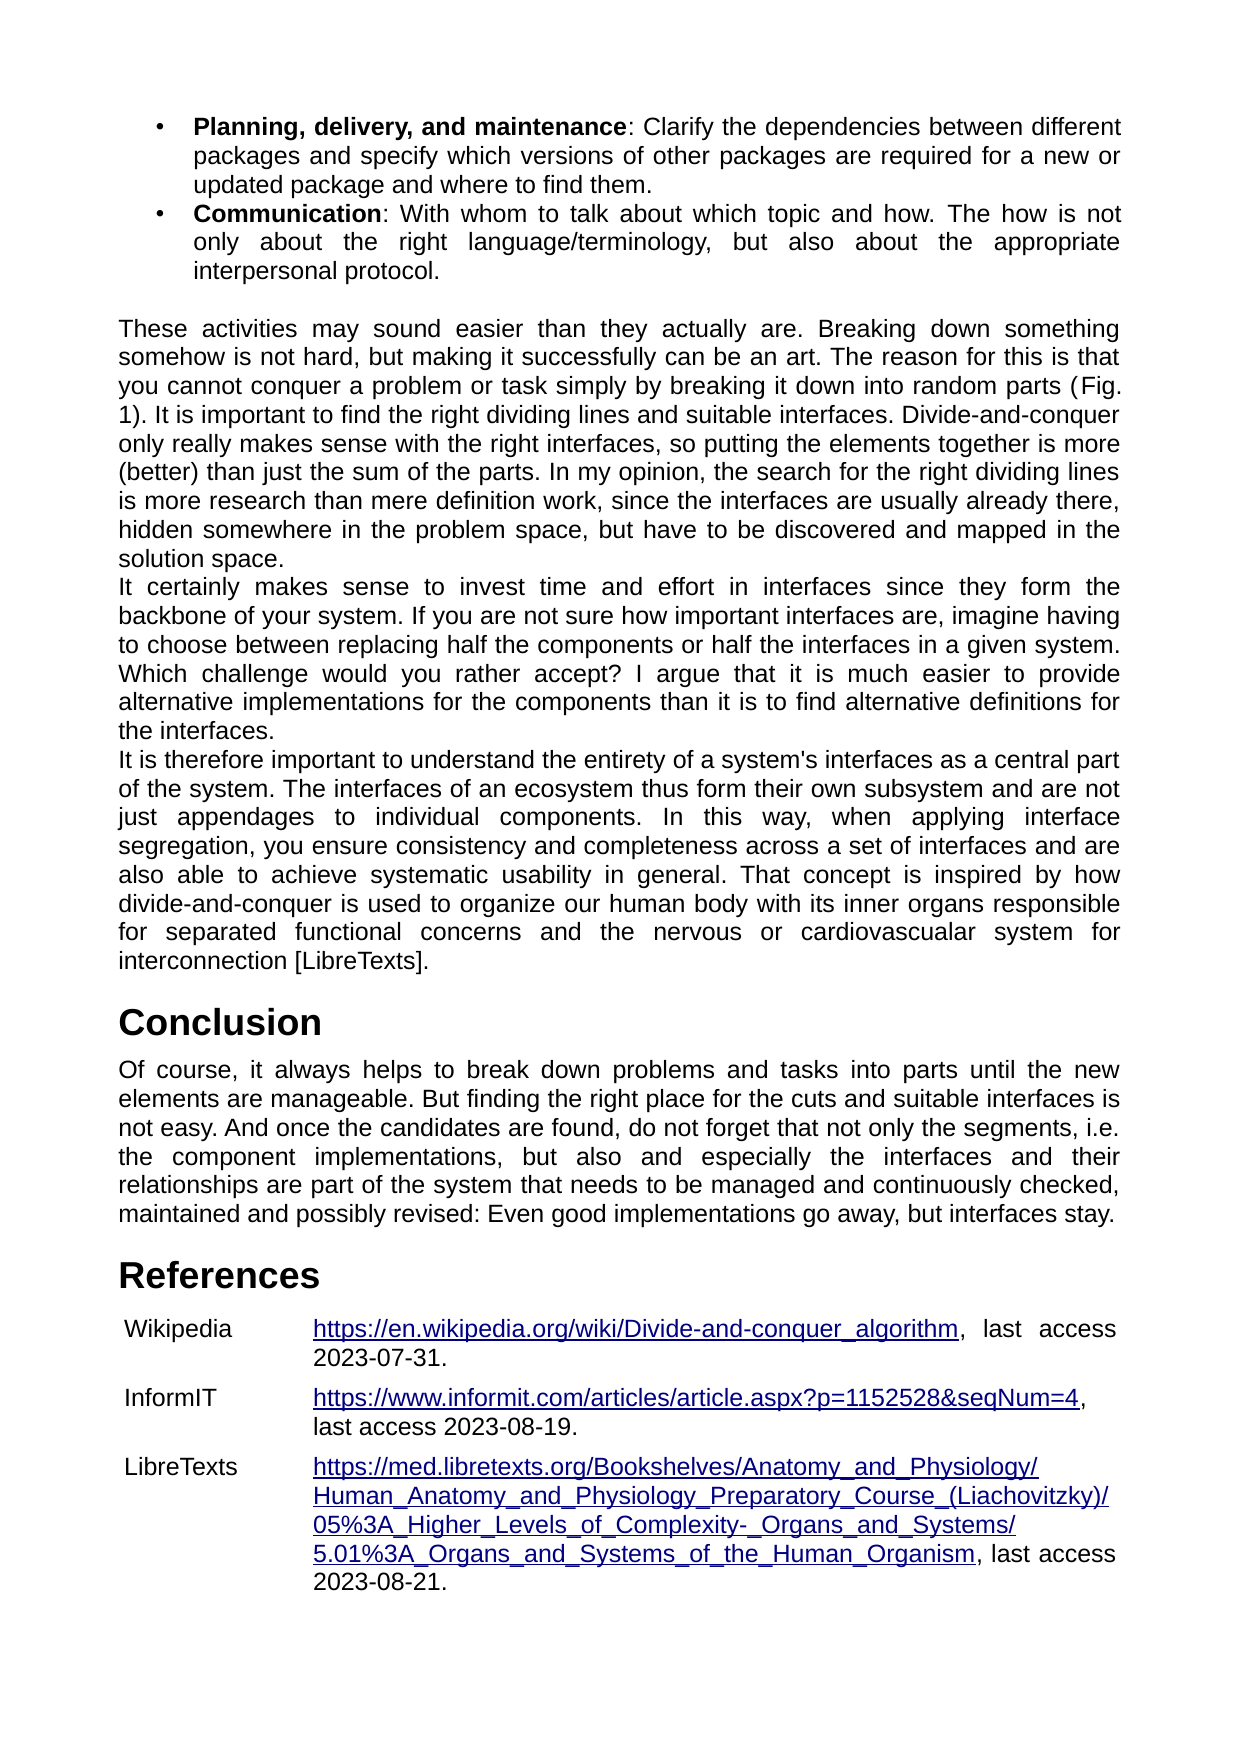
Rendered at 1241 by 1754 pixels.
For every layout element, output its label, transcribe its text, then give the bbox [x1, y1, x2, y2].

table_header https://en.wikipedia.org/wiki/Divide-and-conquer_algorithm, last access 2023-07-31. [307, 1309, 1122, 1378]
list Communication: With whom to talk about which topic and how. The how is not only about the right language/terminology, but also about the appropriate interpersonal protocol. [156, 198, 1122, 285]
table_cell InformIT [118, 1378, 307, 1447]
text These activities may sound easier than they actually are. Breaking down something somehow is not hard, but making it successfully can be an art. The reason for this is that you cannot conquer a problem or task simply by breaking it down into random parts (Fig. 1). It is important to find the right dividing lines and suitable interfaces. Divide-and-conquer only really makes sense with the right interfaces, so putting the elements together is more (better) than just the sum of the parts. In my opinion, the search for the right dividing lines is more research than mere definition work, since the interfaces are usually already there, hidden somewhere in the problem space, but have to be discovered and mapped in the solution space. [118, 314, 1122, 572]
table_header Wikipedia [118, 1309, 307, 1378]
text It certainly makes sense to invest time and effort in interfaces since they form the backbone of your system. If you are not sure how important interfaces are, imagine having to choose between replacing half the components or half the interfaces in a given system. Which challenge would you rather accept? I argue that it is much easier to provide alternative implementations for the components than it is to find alternative definitions for the interfaces. [118, 572, 1122, 745]
table_cell https://www.informit.com/articles/article.aspx?p=1152528&seqNum=4, last access 2023-08-19. [307, 1378, 1122, 1447]
subtitle References [118, 1253, 1122, 1296]
text It is therefore important to understand the entirety of a system's interfaces as a central part of the system. The interfaces of an ecosystem thus form their own subsystem and are not just appendages to individual components. In this way, when applying interface segregation, you ensure consistency and completeness across a set of interfaces and are also able to achieve systematic usability in general. That concept is inspired by how divide-and-conquer is used to organize our human body with its inner organs responsible for separated functional concerns and the nervous or cardiovascualar system for interconnection [LibreTexts]. [118, 745, 1122, 975]
table_cell https://med.libretexts.org/Bookshelves/Anatomy_and_Physiology/Human_Anatomy_and_Physiology_Preparatory_Course_(Liachovitzky)/05%3A_Higher_Levels_of_Complexity-_Organs_and_Systems/5.01%3A_Organs_and_Systems_of_the_Human_Organism, last access 2023-08-21. [307, 1447, 1122, 1602]
table_cell LibreTexts [118, 1447, 307, 1602]
text Of course, it always helps to break down problems and tasks into parts until the new elements are manageable. But finding the right place for the cuts and suitable interfaces is not easy. And once the candidates are found, do not forget that not only the segments, i.e. the component implementations, but also and especially the interfaces and their relationships are part of the system that needs to be managed and continuously checked, maintained and possibly revised: Even good implementations go away, but interfaces stay. [118, 1056, 1122, 1228]
subtitle Conclusion [118, 1000, 1122, 1043]
list Planning, delivery, and maintenance: Clarify the dependencies between different packages and specify which versions of other packages are required for a new or updated package and where to find them. [156, 112, 1122, 198]
